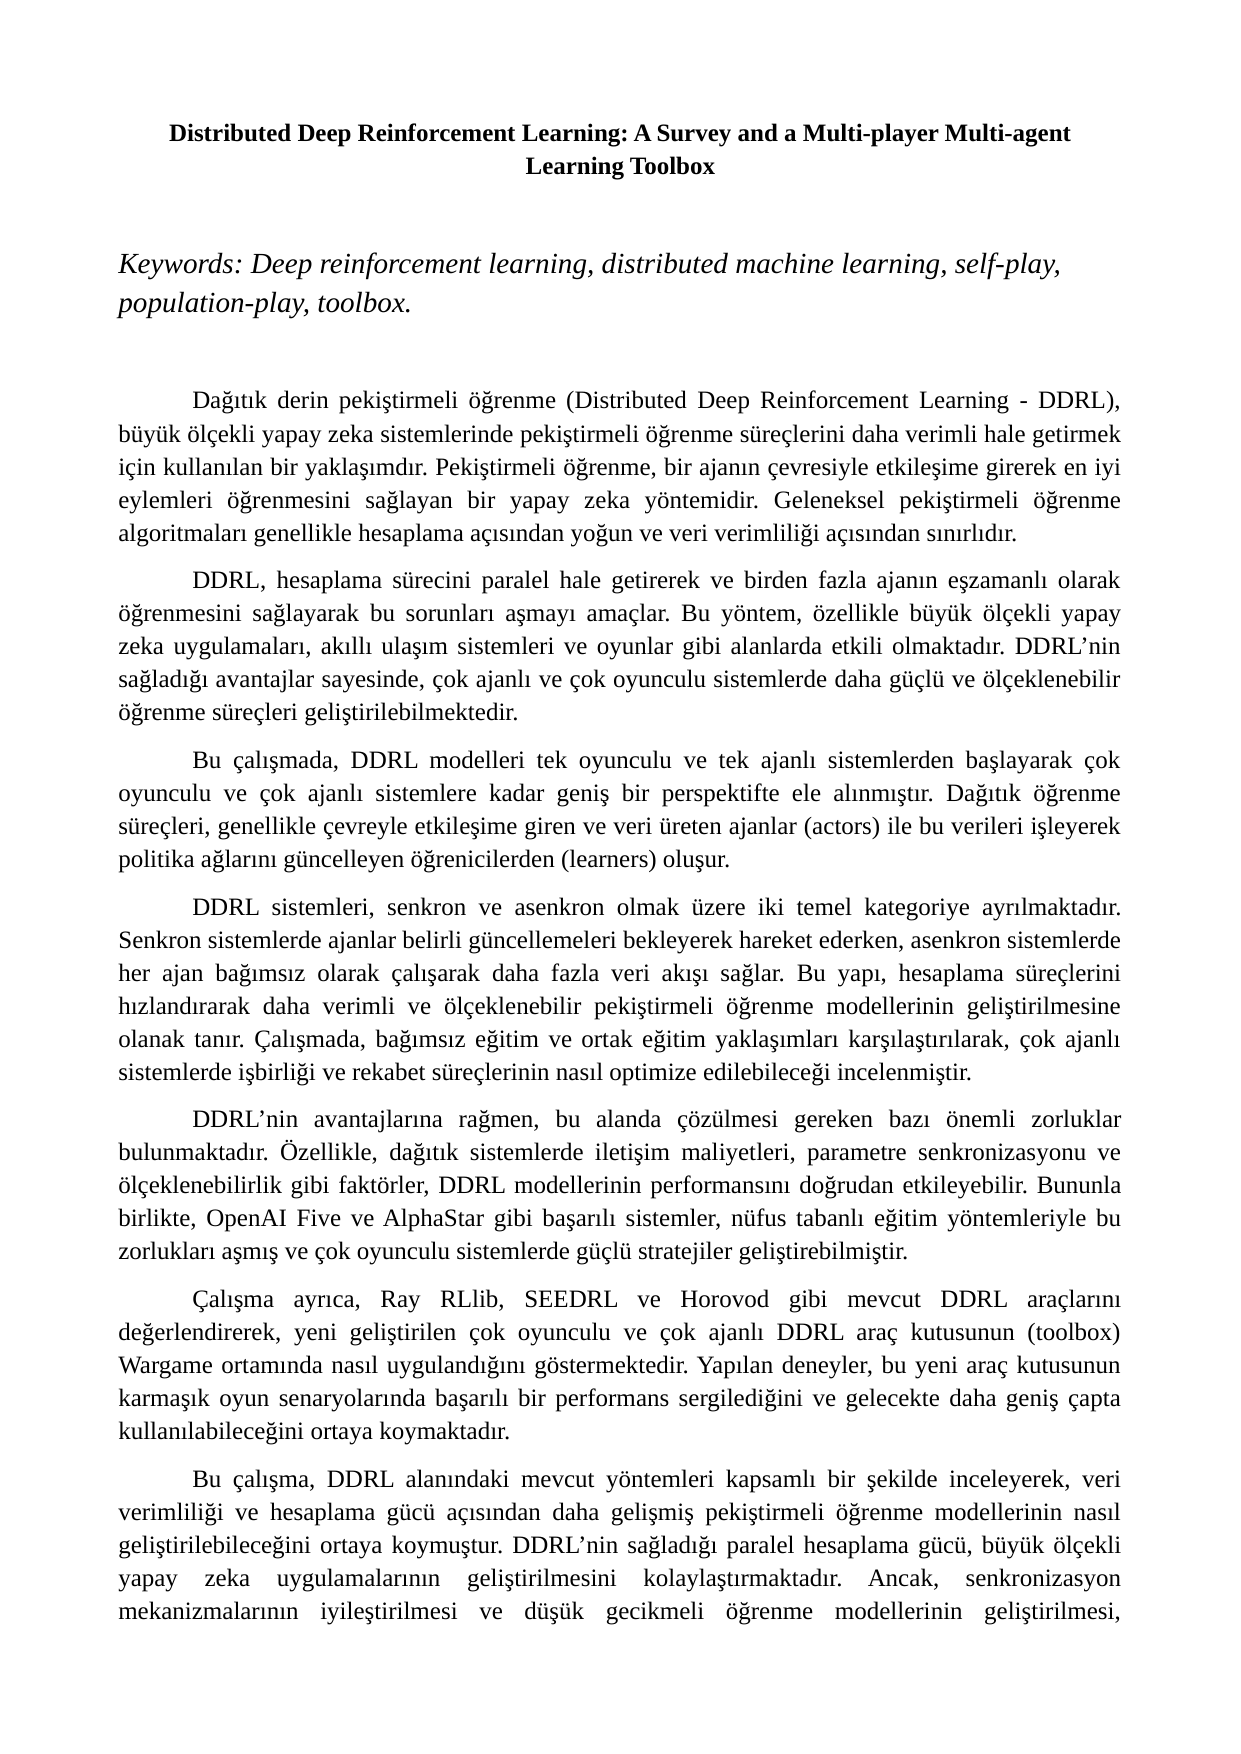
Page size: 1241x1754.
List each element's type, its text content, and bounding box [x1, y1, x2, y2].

text Bu çalışma, DDRL alanındaki mevcut yöntemleri kapsamlı bir şekilde inceleyerek, veri verimliliği ve hesaplama gücü açısından daha gelişmiş pekiştirmeli öğrenme modellerinin nasıl geliştirilebileceğini ortaya koymuştur. DDRL’nin sağladığı paralel hesaplama gücü, büyük ölçekli yapay zeka uygulamalarının geliştirilmesini kolaylaştırmaktadır. Ancak, senkronizasyon mekanizmalarının iyileştirilmesi ve düşük gecikmeli öğrenme modellerinin geliştirilmesi, [118, 1464, 1122, 1624]
text Bu çalışmada, DDRL modelleri tek oyunculu ve tek ajanlı sistemlerden başlayarak çok oyunculu ve çok ajanlı sistemlere kadar geniş bir perspektifte ele alınmıştır. Dağıtık öğrenme süreçleri, genellikle çevreyle etkileşime giren ve veri üreten ajanlar (actors) ile bu verileri işleyerek politika ağlarını güncelleyen öğrenicilerden (learners) oluşur. [118, 745, 1122, 873]
text Keywords: Deep reinforcement learning, distributed machine learning, self-play, population-play, toolbox. [118, 246, 1122, 318]
text DDRL sistemleri, senkron ve asenkron olmak üzere iki temel kategoriye ayrılmaktadır. Senkron sistemlerde ajanlar belirli güncellemeleri bekleyerek hareket ederken, asenkron sistemlerde her ajan bağımsız olarak çalışarak daha fazla veri akışı sağlar. Bu yapı, hesaplama süreçlerini hızlandırarak daha verimli ve ölçeklenebilir pekiştirmeli öğrenme modellerinin geliştirilmesine olanak tanır. Çalışmada, bağımsız eğitim ve ortak eğitim yaklaşımları karşılaştırılarak, çok ajanlı sistemlerde işbirliği ve rekabet süreçlerinin nasıl optimize edilebileceği incelenmiştir. [118, 892, 1122, 1086]
text Dağıtık derin pekiştirmeli öğrenme (Distributed Deep Reinforcement Learning - DDRL), büyük ölçekli yapay zeka sistemlerinde pekiştirmeli öğrenme süreçlerini daha verimli hale getirmek için kullanılan bir yaklaşımdır. Pekiştirmeli öğrenme, bir ajanın çevresiyle etkileşime girerek en iyi eylemleri öğrenmesini sağlayan bir yapay zeka yöntemidir. Geleneksel pekiştirmeli öğrenme algoritmaları genellikle hesaplama açısından yoğun ve veri verimliliği açısından sınırlıdır. [118, 386, 1122, 546]
text Distributed Deep Reinforcement Learning: A Survey and a Multi-player Multi-agent Learning Toolbox [118, 118, 1122, 180]
text DDRL’nin avantajlarına rağmen, bu alanda çözülmesi gereken bazı önemli zorluklar bulunmaktadır. Özellikle, dağıtık sistemlerde iletişim maliyetleri, parametre senkronizasyonu ve ölçeklenebilirlik gibi faktörler, DDRL modellerinin performansını doğrudan etkileyebilir. Bununla birlikte, OpenAI Five ve AlphaStar gibi başarılı sistemler, nüfus tabanlı eğitim yöntemleriyle bu zorlukları aşmış ve çok oyunculu sistemlerde güçlü stratejiler geliştirebilmiştir. [118, 1104, 1122, 1265]
text DDRL, hesaplama sürecini paralel hale getirerek ve birden fazla ajanın eşzamanlı olarak öğrenmesini sağlayarak bu sorunları aşmayı amaçlar. Bu yöntem, özellikle büyük ölçekli yapay zeka uygulamaları, akıllı ulaşım sistemleri ve oyunlar gibi alanlarda etkili olmaktadır. DDRL’nin sağladığı avantajlar sayesinde, çok ajanlı ve çok oyunculu sistemlerde daha güçlü ve ölçeklenebilir öğrenme süreçleri geliştirilebilmektedir. [118, 565, 1122, 726]
text Çalışma ayrıca, Ray RLlib, SEEDRL ve Horovod gibi mevcut DDRL araçlarını değerlendirerek, yeni geliştirilen çok oyunculu ve çok ajanlı DDRL araç kutusunun (toolbox) Wargame ortamında nasıl uygulandığını göstermektedir. Yapılan deneyler, bu yeni araç kutusunun karmaşık oyun senaryolarında başarılı bir performans sergilediğini ve gelecekte daha geniş çapta kullanılabileceğini ortaya koymaktadır. [118, 1284, 1122, 1445]
